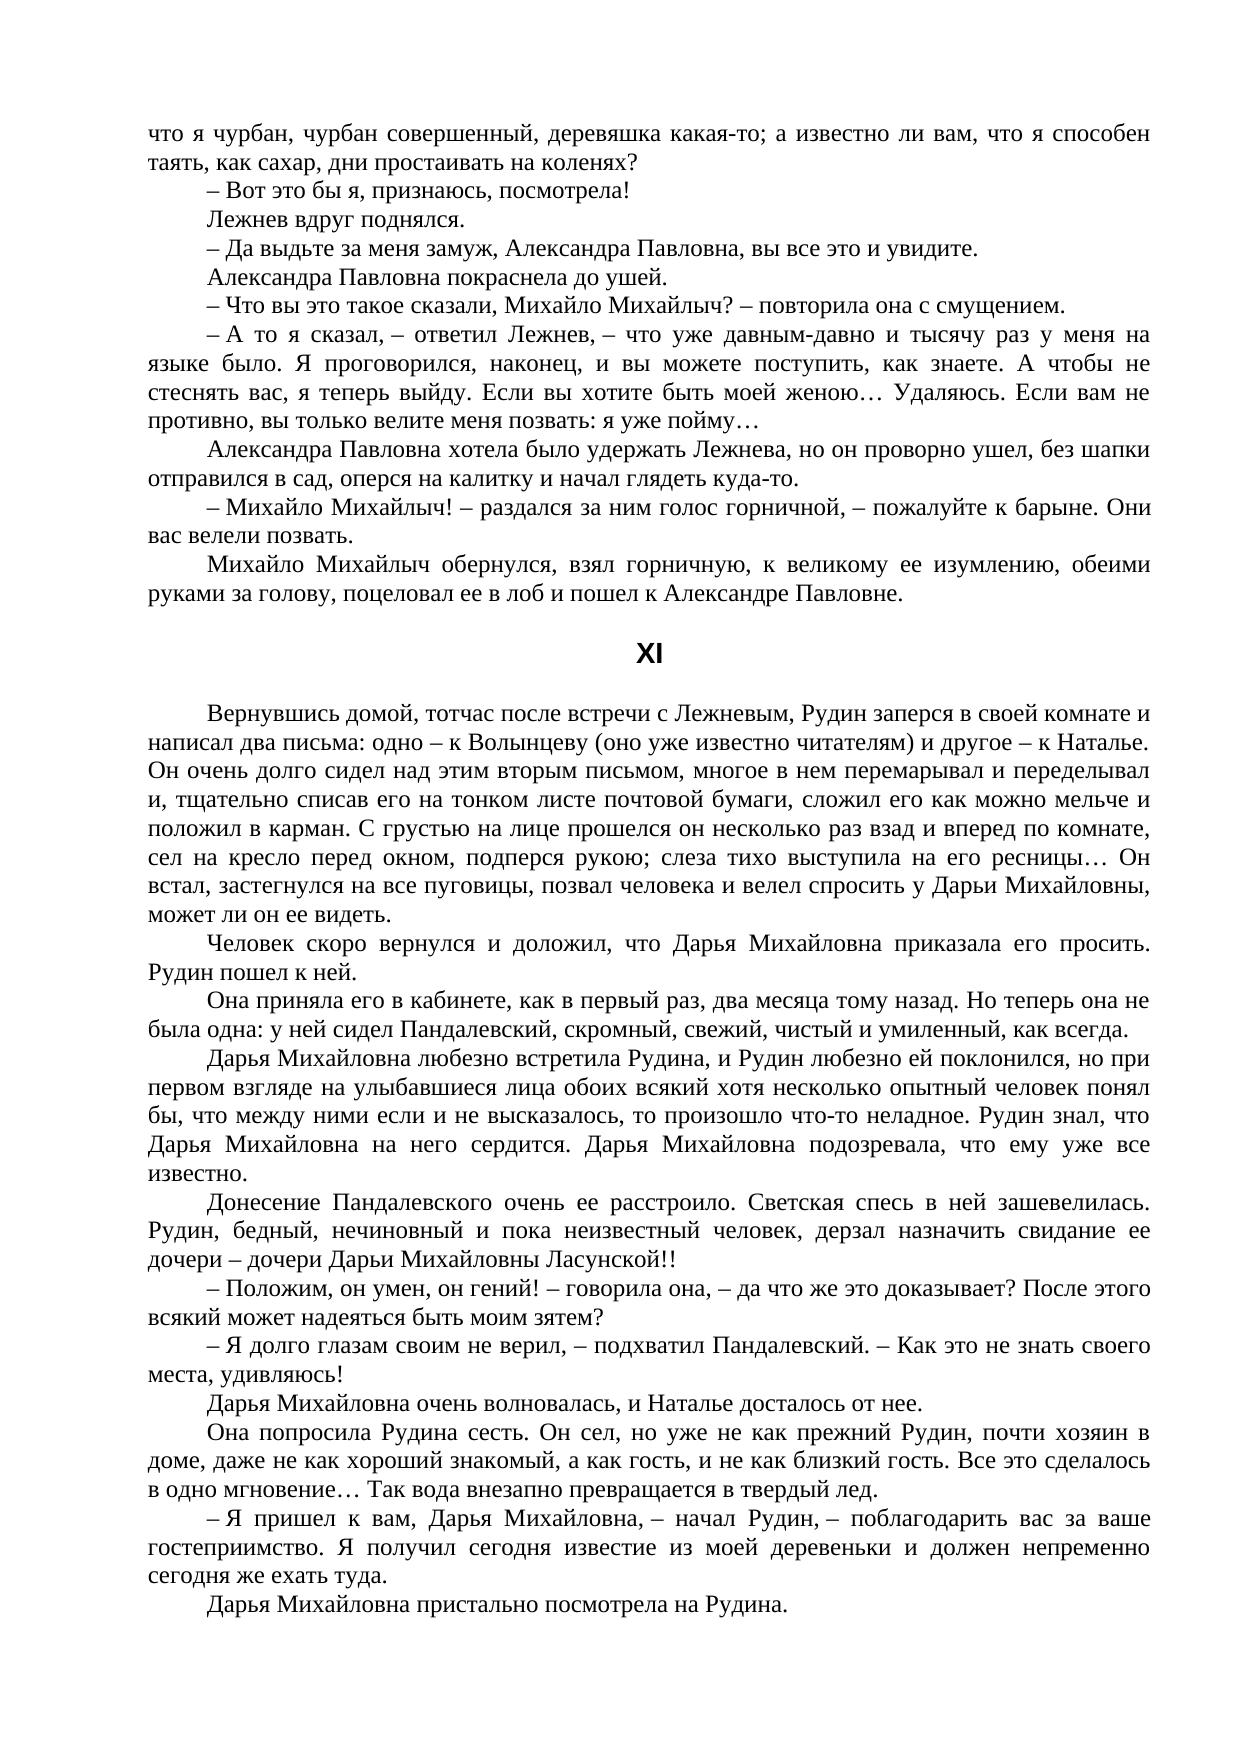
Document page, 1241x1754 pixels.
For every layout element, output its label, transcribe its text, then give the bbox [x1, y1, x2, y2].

text – Да выдьте за меня замуж, Александра Павловна, вы все это и увидите. [148, 233, 1152, 262]
text – Положим, он умен, он гений! – говорила она, – да что же это доказывает? После этого всякий может надеяться быть моим зятем? [148, 1273, 1152, 1330]
text Дарья Михайловна очень волновалась, и Наталье досталось от нее. [148, 1388, 1152, 1417]
text Александра Павловна покраснела до ушей. [148, 262, 1152, 291]
text Она попросила Рудина сесть. Он сел, но уже не как прежний Рудин, почти хозяин в доме, даже не как хороший знакомый, а как гость, и не как близкий гость. Все это сделалось в одно мгновение… Так вода внезапно превращается в твердый лед. [148, 1417, 1152, 1503]
text что я чурбан, чурбан совершенный, деревяшка какая-то; а известно ли вам, что я способен таять, как сахар, дни простаивать на коленях? [148, 118, 1152, 176]
text Дарья Михайловна любезно встретила Рудина, и Рудин любезно ей поклонился, но при первом взгляде на улыбавшиеся лица обоих всякий хотя несколько опытный человек понял бы, что между ними если и не высказалось, то произошло что-то неладное. Рудин знал, что Дарья Михайловна на него сердится. Дарья Михайловна подозревала, что ему уже все известно. [148, 1043, 1152, 1187]
text Она приняла его в кабинете, как в первый раз, два месяца тому назад. Но теперь она не была одна: у ней сидел Пандалевский, скромный, свежий, чистый и умиленный, как всегда. [148, 985, 1152, 1043]
text – Вот это бы я, признаюсь, посмотрела! [148, 176, 1152, 204]
text Михайло Михайлыч обернулся, взял горничную, к великому ее изумлению, обеими руками за голову, поцеловал ее в лоб и пошел к Александре Павловне. [148, 549, 1152, 607]
subtitle XI [148, 636, 1152, 669]
text Лежнев вдруг поднялся. [148, 204, 1152, 233]
text – А то я сказал, – ответил Лежнев, – что уже давным-давно и тысячу раз у меня на языке было. Я проговорился, наконец, и вы можете поступить, как знаете. А чтобы не стеснять вас, я теперь выйду. Если вы хотите быть моей женою… Удаляюсь. Если вам не противно, вы только велите меня позвать: я уже пойму… [148, 319, 1152, 434]
text – Я долго глазам своим не верил, – подхватил Пандалевский. – Как это не знать своего места, удивляюсь! [148, 1330, 1152, 1388]
text Дарья Михайловна пристально посмотрела на Рудина. [148, 1589, 1152, 1618]
text Вернувшись домой, тотчас после встречи с Лежневым, Рудин заперся в своей комнате и написал два письма: одно – к Волынцеву (оно уже известно читателям) и другое – к Наталье. Он очень долго сидел над этим вторым письмом, многое в нем перемарывал и переделывал и, тщательно списав его на тонком листе почтовой бумаги, сложил его как можно мельче и положил в карман. С грустью на лице прошелся он несколько раз взад и вперед по комнате, сел на кресло перед окном, подперся рукою; слеза тихо выступила на его ресницы… Он встал, застегнулся на все пуговицы, позвал человека и велел спросить у Дарьи Михайловны, может ли он ее видеть. [148, 698, 1152, 928]
text – Я пришел к вам, Дарья Михайловна, – начал Рудин, – поблагодарить вас за ваше гостеприимство. Я получил сегодня известие из моей деревеньки и должен непременно сегодня же ехать туда. [148, 1503, 1152, 1589]
text – Михайло Михайлыч! – раздался за ним голос горничной, – пожалуйте к барыне. Они вас велели позвать. [148, 492, 1152, 549]
text – Что вы это такое сказали, Михайло Михайлыч? – повторила она с смущением. [148, 291, 1152, 319]
text Человек скоро вернулся и доложил, что Дарья Михайловна приказала его просить. Рудин пошел к ней. [148, 928, 1152, 985]
text Александра Павловна хотела было удержать Лежнева, но он проворно ушел, без шапки отправился в сад, оперся на калитку и начал глядеть куда-то. [148, 434, 1152, 492]
text Донесение Пандалевского очень ее расстроило. Светская спесь в ней зашевелилась. Рудин, бедный, нечиновный и пока неизвестный человек, дерзал назначить свидание ее дочери – дочери Дарьи Михайловны Ласунской!! [148, 1187, 1152, 1273]
